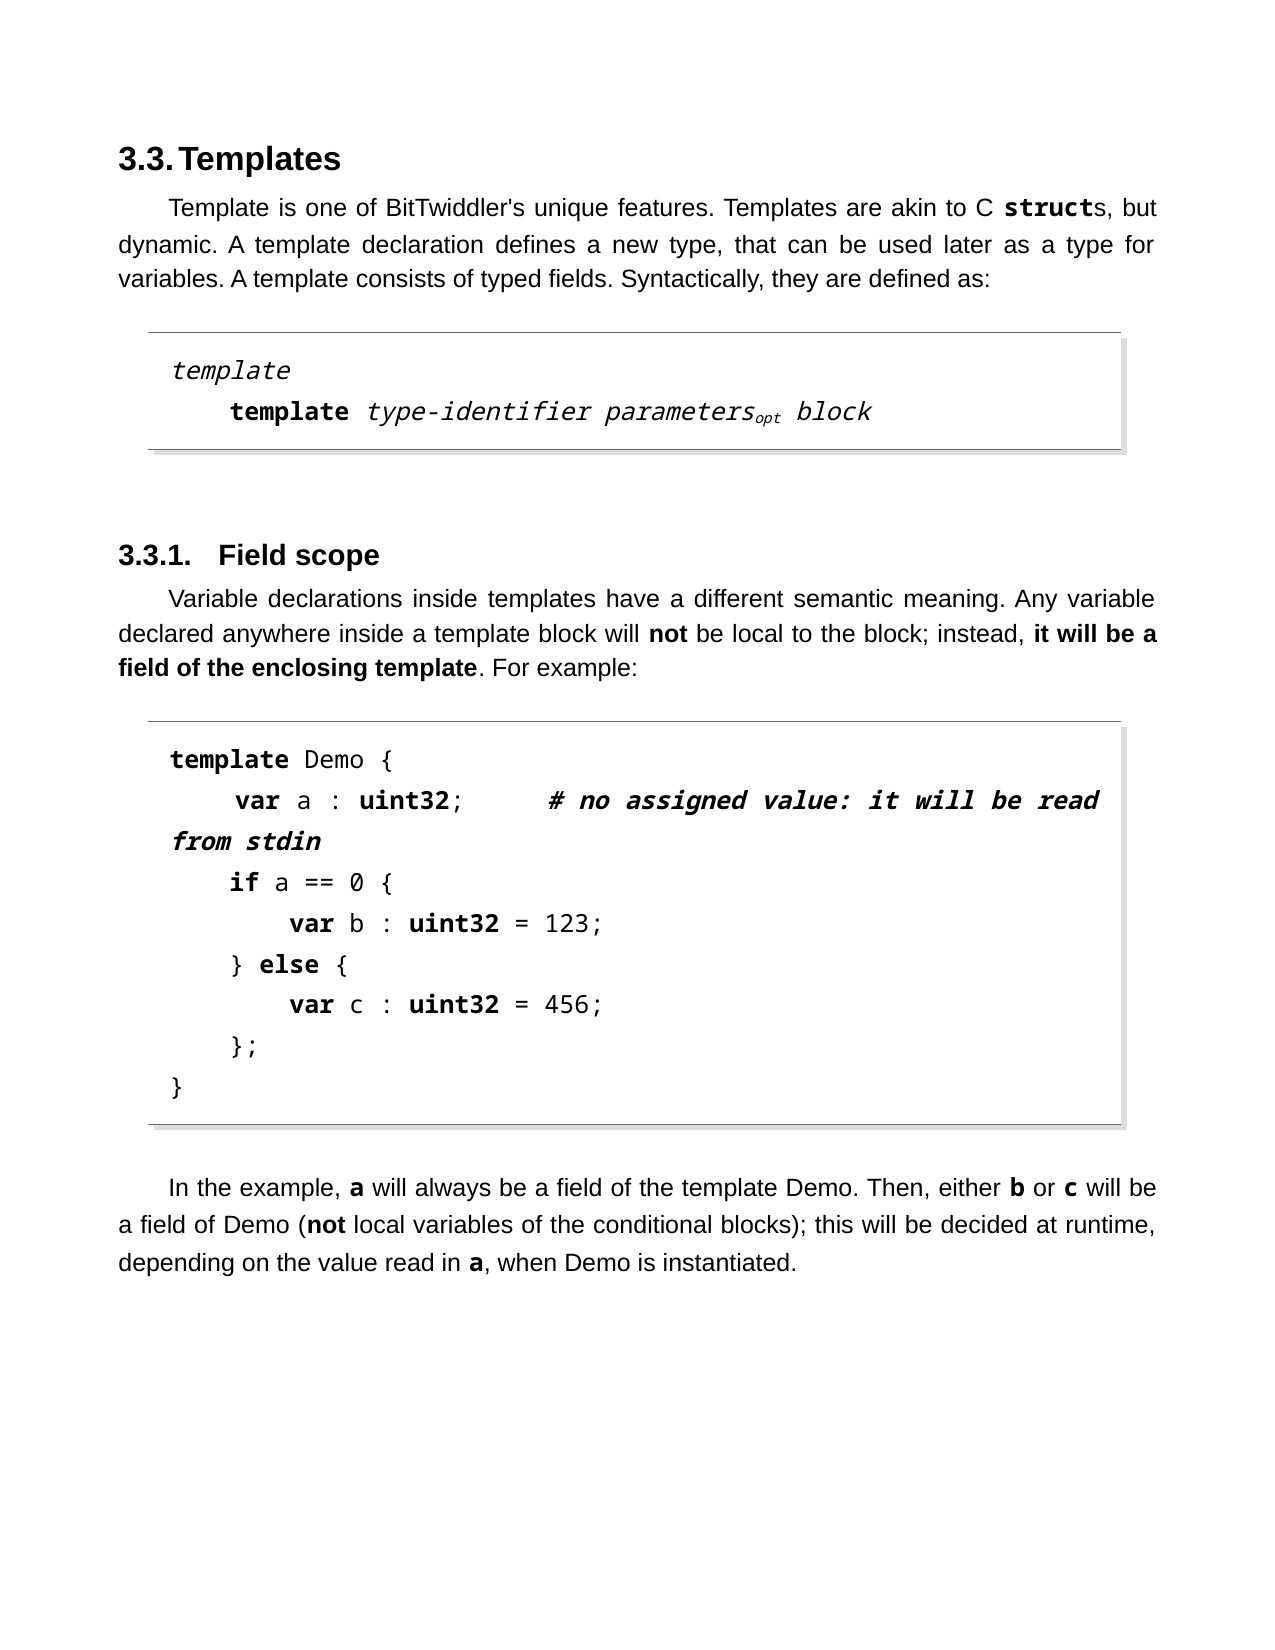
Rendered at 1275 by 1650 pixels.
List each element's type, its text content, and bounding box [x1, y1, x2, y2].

text var a : uint32; # no assigned value: it will be read from stdin [148, 762, 1121, 843]
text In the example, a will always be a field of the template Demo. Then, either b or c will be a field of Demo (not local variables of the conditional blocks); this will be decided at runtime, depending on the value read in a, when Demo is instantiated. [118, 1170, 1157, 1279]
subtitle Field scope [118, 538, 1157, 572]
text if a == 0 { [148, 843, 1121, 884]
text Template is one of BitTwiddler's unique features. Templates are akin to C structs, but dynamic. A template declaration defines a new type, that can be used later as a type for variables. A template consists of typed fields. Syntactically, they are defined as: [118, 190, 1157, 293]
text template Demo { [148, 722, 1121, 762]
text Variable declarations inside templates have a different semantic meaning. Any variable declared anywhere inside a template block will not be local to the block; instead, it will be a field of the enclosing template. For example: [118, 584, 1157, 682]
text } else { [148, 925, 1121, 966]
text }; [148, 1007, 1121, 1048]
text var c : uint32 = 456; [148, 966, 1121, 1007]
text template type-identifier parametersopt block [148, 373, 1121, 449]
text var b : uint32 = 123; [148, 884, 1121, 925]
text } [148, 1048, 1121, 1124]
subtitle Templates [118, 139, 1157, 178]
text template [148, 333, 1121, 373]
